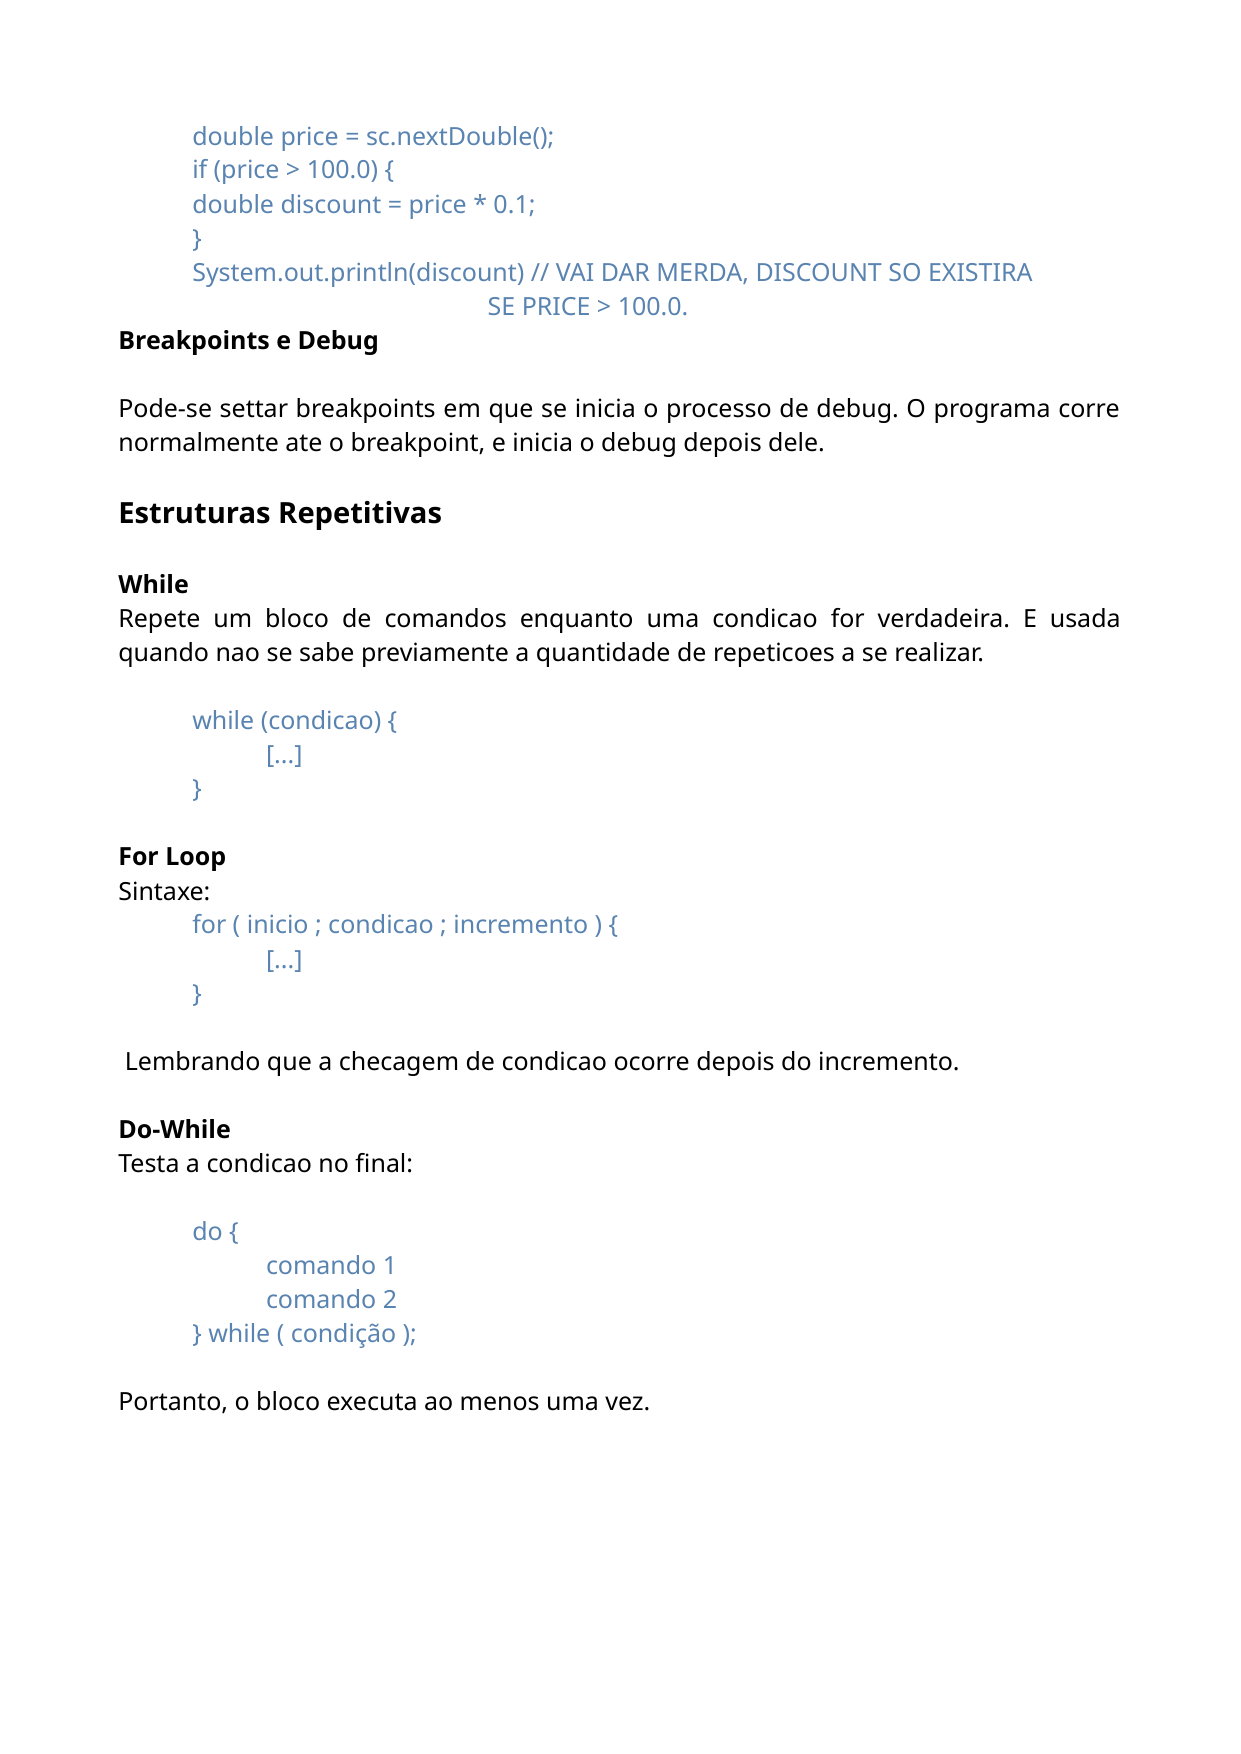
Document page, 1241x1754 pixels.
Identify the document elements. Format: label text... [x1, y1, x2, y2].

text double discount = price * 0.1; [118, 186, 1122, 220]
text [...] [118, 941, 1122, 975]
text Breakpoints e Debug [118, 322, 1122, 357]
text } [118, 220, 1122, 254]
text Sintaxe: for ( inicio ; condicao ; incremento ) { [118, 873, 1122, 941]
text do { [118, 1180, 1122, 1248]
text while (condicao) { [118, 703, 1122, 737]
text Repete um bloco de comandos enquanto uma condicao for verdadeira. E usada quando nao se sabe previamente a quantidade de repeticoes a se realizar. [118, 601, 1122, 669]
text Estruturas Repetitivas [118, 493, 1122, 532]
text Portanto, o bloco executa ao menos uma vez. [118, 1384, 1122, 1418]
text Pode-se settar breakpoints em que se inicia o processo de debug. O programa corre normalmente ate o breakpoint, e inicia o debug depois dele. [118, 391, 1122, 459]
text comando 2 [118, 1282, 1122, 1316]
text double price = sc.nextDouble(); [118, 118, 1122, 152]
text While [118, 567, 1122, 601]
text Do-While [118, 1112, 1122, 1146]
text System.out.println(discount) // VAI DAR MERDA, DISCOUNT SO EXISTIRA SE PRICE > 100.0. [118, 254, 1122, 322]
text } [118, 771, 1122, 805]
text if (price > 100.0) { [118, 152, 1122, 186]
text } [118, 975, 1122, 1009]
text Lembrando que a checagem de condicao ocorre depois do incremento. [118, 1043, 1122, 1077]
text Testa a condicao no final: [118, 1146, 1122, 1180]
text } while ( condição ); [118, 1316, 1122, 1350]
text [...] [118, 737, 1122, 771]
text For Loop [118, 839, 1122, 873]
text comando 1 [118, 1248, 1122, 1282]
